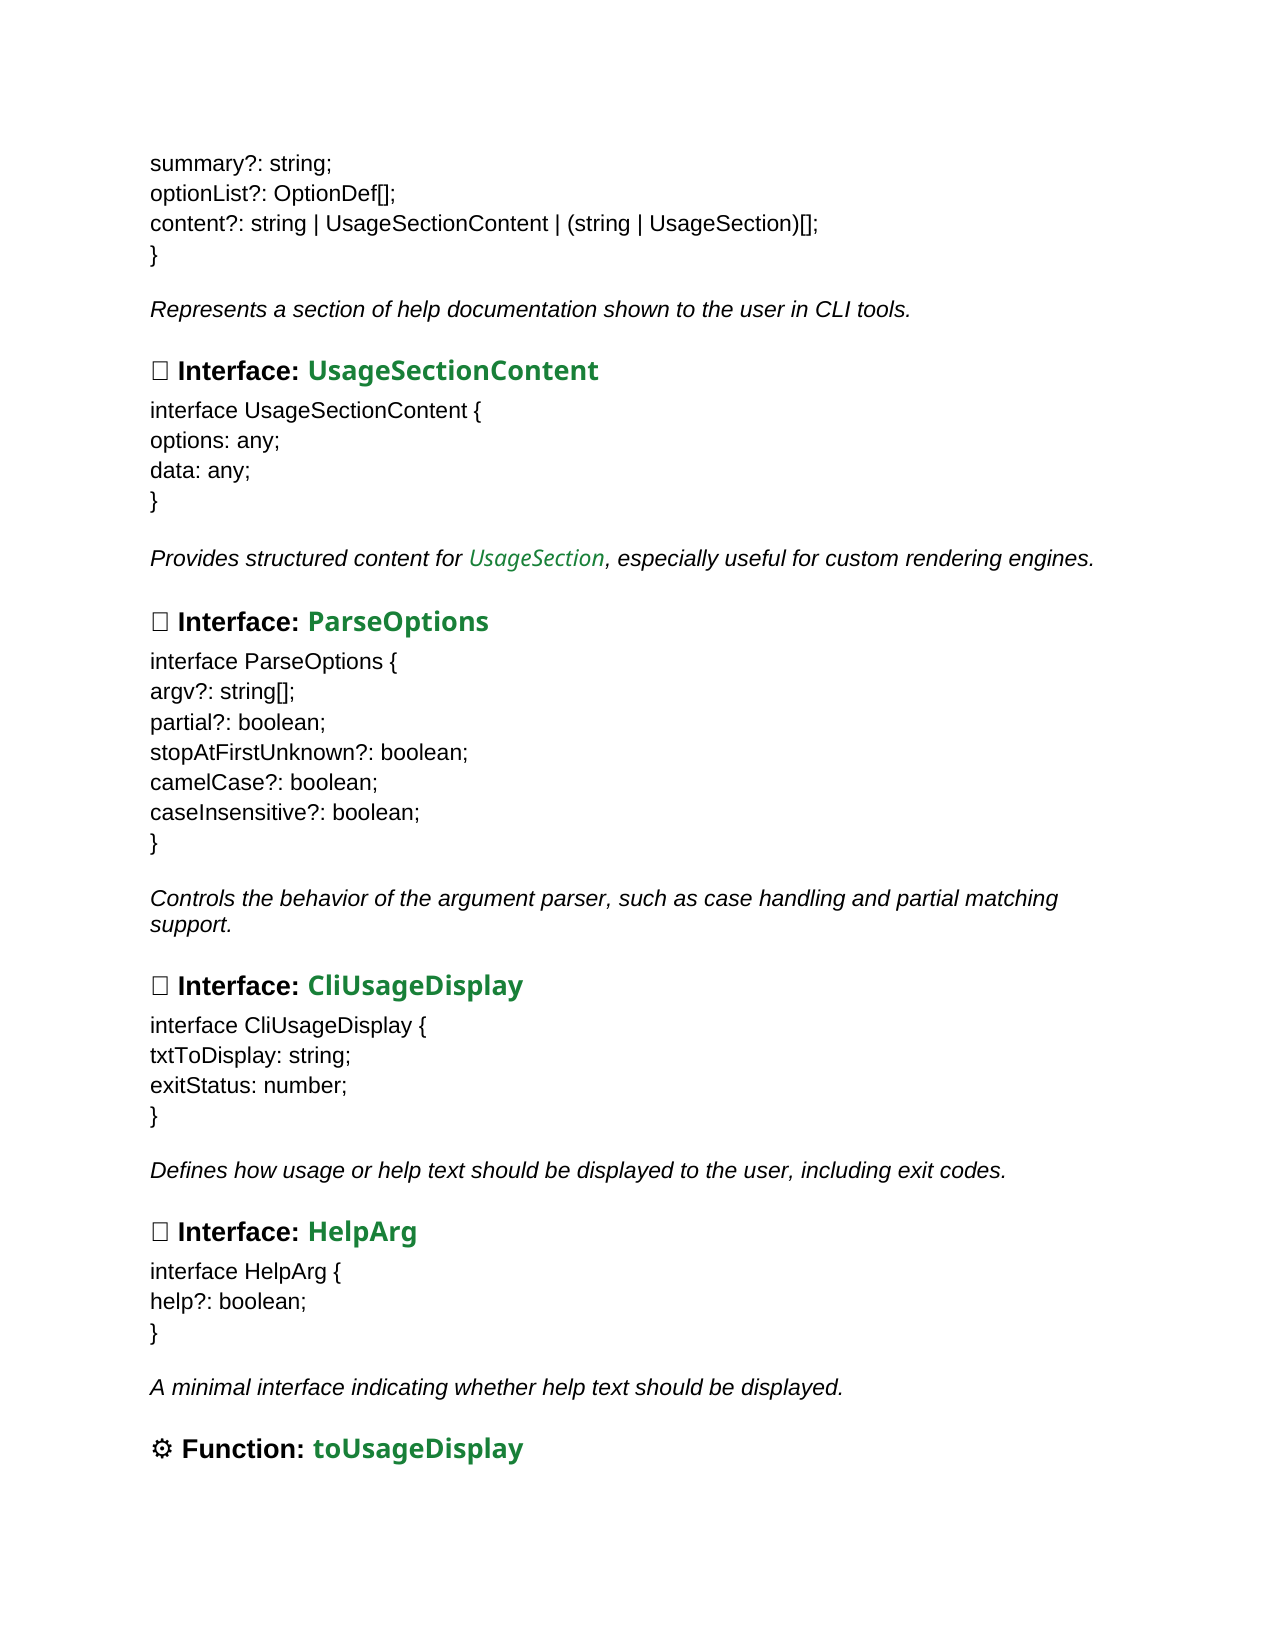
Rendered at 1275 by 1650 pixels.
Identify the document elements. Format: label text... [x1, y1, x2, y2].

text } [150, 829, 1125, 856]
text summary?: string; [150, 150, 1125, 176]
text Provides structured content for UsageSection, especially useful for custom rendering engines. [150, 542, 1125, 574]
text interface HelpArg { [150, 1258, 1125, 1284]
text A minimal interface indicating whether help text should be displayed. [150, 1374, 1125, 1400]
text } [150, 487, 1125, 513]
text partial?: boolean; [150, 708, 1125, 735]
text data: any; [150, 457, 1125, 483]
subtitle ⚙️ Function: toUsageDisplay [150, 1429, 1125, 1466]
text content?: string | UsageSectionContent | (string | UsageSection)[]; [150, 210, 1125, 237]
subtitle 🧩 Interface: HelpArg [150, 1213, 1125, 1250]
text } [150, 1318, 1125, 1345]
text argv?: string[]; [150, 678, 1125, 704]
text Controls the behavior of the argument parser, such as case handling and partial matching support. [150, 884, 1125, 937]
text stopAtFirstUnknown?: boolean; [150, 739, 1125, 765]
subtitle 🧩 Interface: CliUsageDisplay [150, 966, 1125, 1003]
text interface UsageSectionContent { [150, 397, 1125, 423]
text Represents a section of help documentation shown to the user in CLI tools. [150, 296, 1125, 322]
text interface ParseOptions { [150, 648, 1125, 674]
text exitStatus: number; [150, 1072, 1125, 1098]
text Defines how usage or help text should be displayed to the user, including exit codes. [150, 1157, 1125, 1184]
text options: any; [150, 427, 1125, 453]
text optionList?: OptionDef[]; [150, 180, 1125, 207]
text camelCase?: boolean; [150, 769, 1125, 795]
text txtToDisplay: string; [150, 1042, 1125, 1068]
text } [150, 1102, 1125, 1128]
text interface CliUsageDisplay { [150, 1012, 1125, 1038]
subtitle 🧩 Interface: UsageSectionContent [150, 351, 1125, 388]
text help?: boolean; [150, 1288, 1125, 1315]
subtitle 🧩 Interface: ParseOptions [150, 603, 1125, 640]
text caseInsensitive?: boolean; [150, 799, 1125, 825]
text } [150, 241, 1125, 267]
